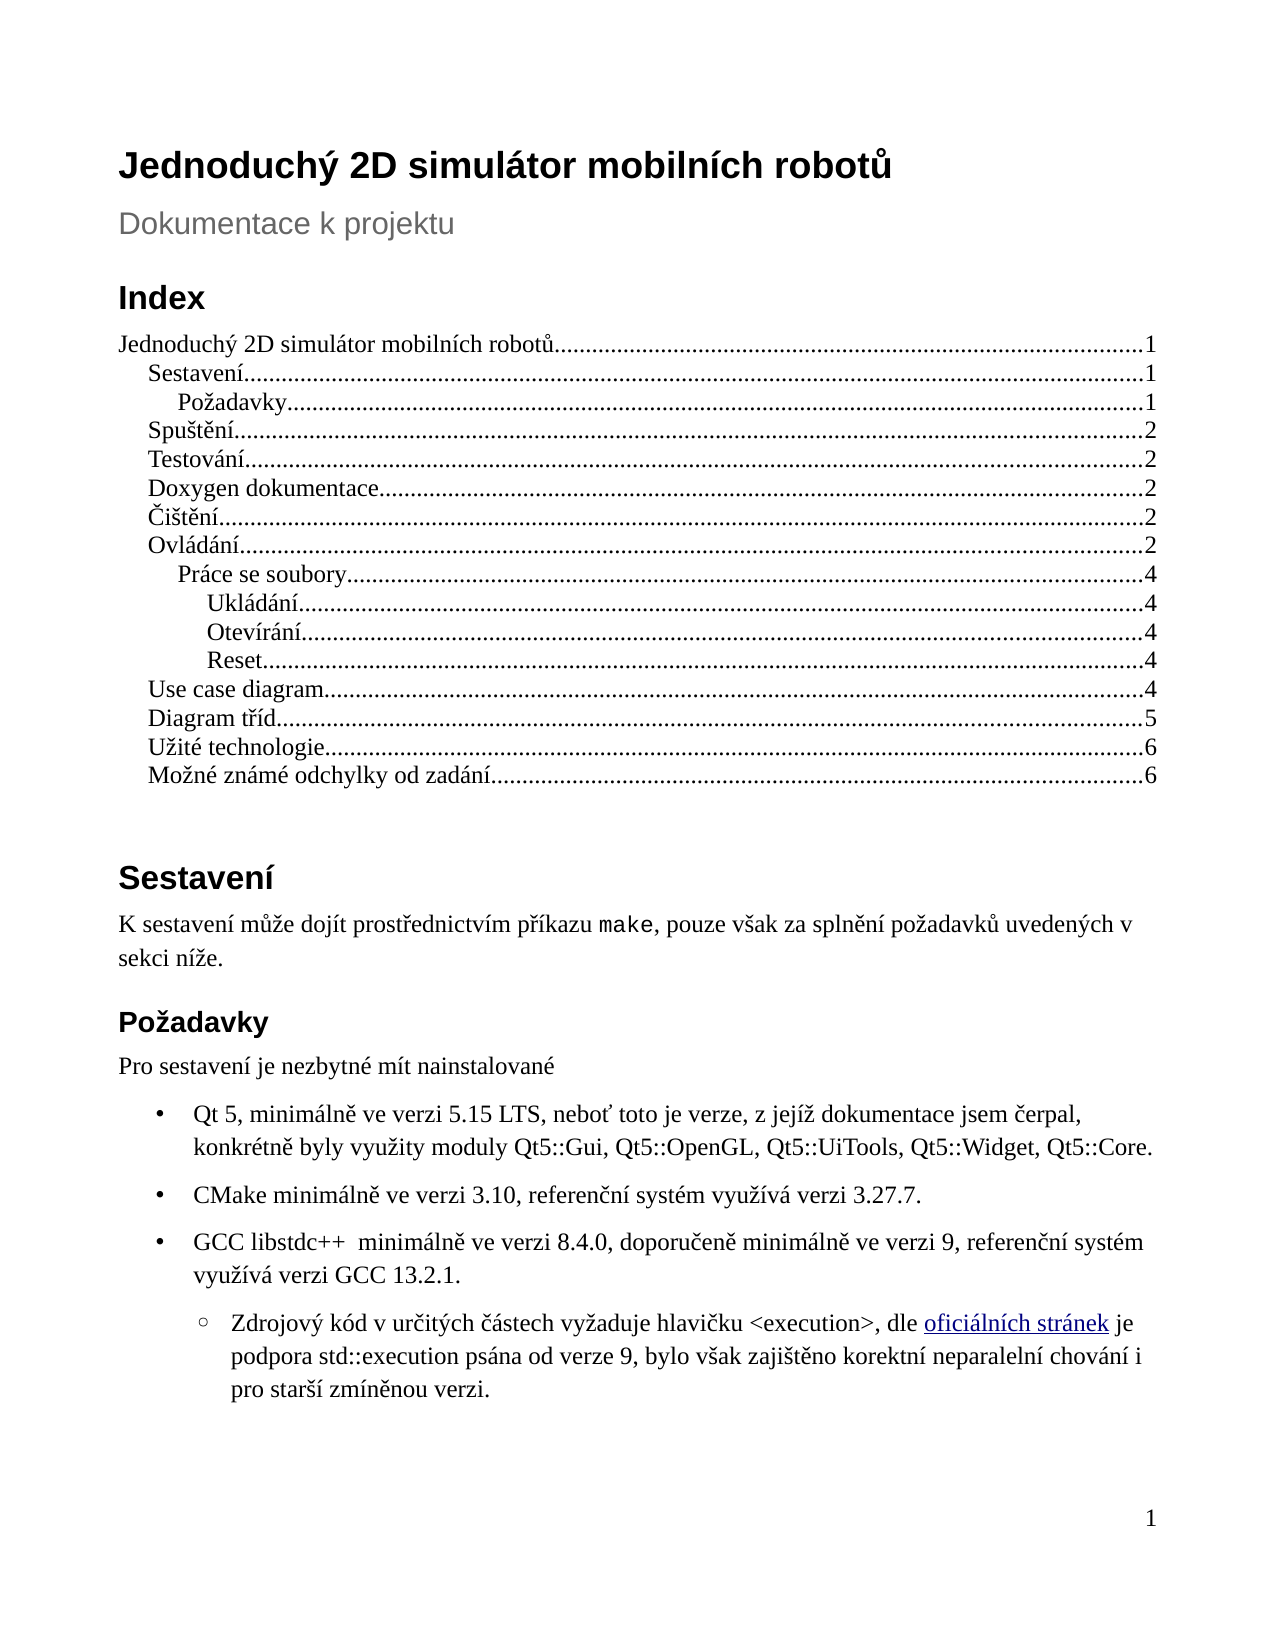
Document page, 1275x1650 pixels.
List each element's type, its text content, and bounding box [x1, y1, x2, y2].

list Qt 5, minimálně ve verzi 5.15 LTS, neboť toto je verze, z jejíž dokumentace jsem čerpal, konkrétně byly využity moduly Qt5::Gui, Qt5::OpenGL, Qt5::UiTools, Qt5::Widget, Qt5::Core. [156, 1099, 1157, 1161]
text Čištění 2 [148, 502, 1157, 531]
subtitle Sestavení [118, 858, 1157, 896]
subtitle Dokumentace k projektu [118, 205, 1157, 241]
text Reset 4 [207, 646, 1157, 674]
subtitle Jednoduchý 2D simulátor mobilních robotů [118, 143, 1157, 186]
text Sestavení 1 [148, 358, 1157, 387]
text Práce se soubory 4 [177, 559, 1157, 588]
text Testování 2 [148, 444, 1157, 473]
text Užité technologie 6 [148, 732, 1157, 761]
text Spuštění 2 [148, 416, 1157, 444]
text Ukládání 4 [207, 588, 1157, 617]
text Otevírání 4 [207, 617, 1157, 646]
text Doxygen dokumentace 2 [148, 473, 1157, 502]
list GCC libstdc++ minimálně ve verzi 8.4.0, doporučeně minimálně ve verzi 9, referenční systém využívá verzi GCC 13.2.1. [156, 1227, 1157, 1289]
text Use case diagram 4 [148, 674, 1157, 703]
text Diagram tříd 5 [148, 703, 1157, 732]
text Ovládání 2 [148, 531, 1157, 559]
text Požadavky 1 [177, 387, 1157, 416]
subtitle Index [118, 278, 1157, 317]
list CMake minimálně ve verzi 3.10, referenční systém využívá verzi 3.27.7. [156, 1180, 1157, 1208]
list Zdrojový kód v určitých částech vyžaduje hlavičku <execution>, dle oficiálních stránek je podpora std::execution psána od verze 9, bylo však zajištěno korektní neparalelní chování i pro starší zmíněnou verzi. [193, 1308, 1157, 1403]
text K sestavení může dojít prostřednictvím příkazu make, pouze však za splnění požadavků uvedených v sekci níže. [118, 909, 1157, 972]
subtitle Požadavky [118, 1005, 1157, 1039]
text Jednoduchý 2D simulátor mobilních robotů 1 [118, 329, 1157, 358]
text Pro sestavení je nezbytné mít nainstalované [118, 1051, 1157, 1080]
text Možné známé odchylky od zadání 6 [148, 761, 1157, 789]
